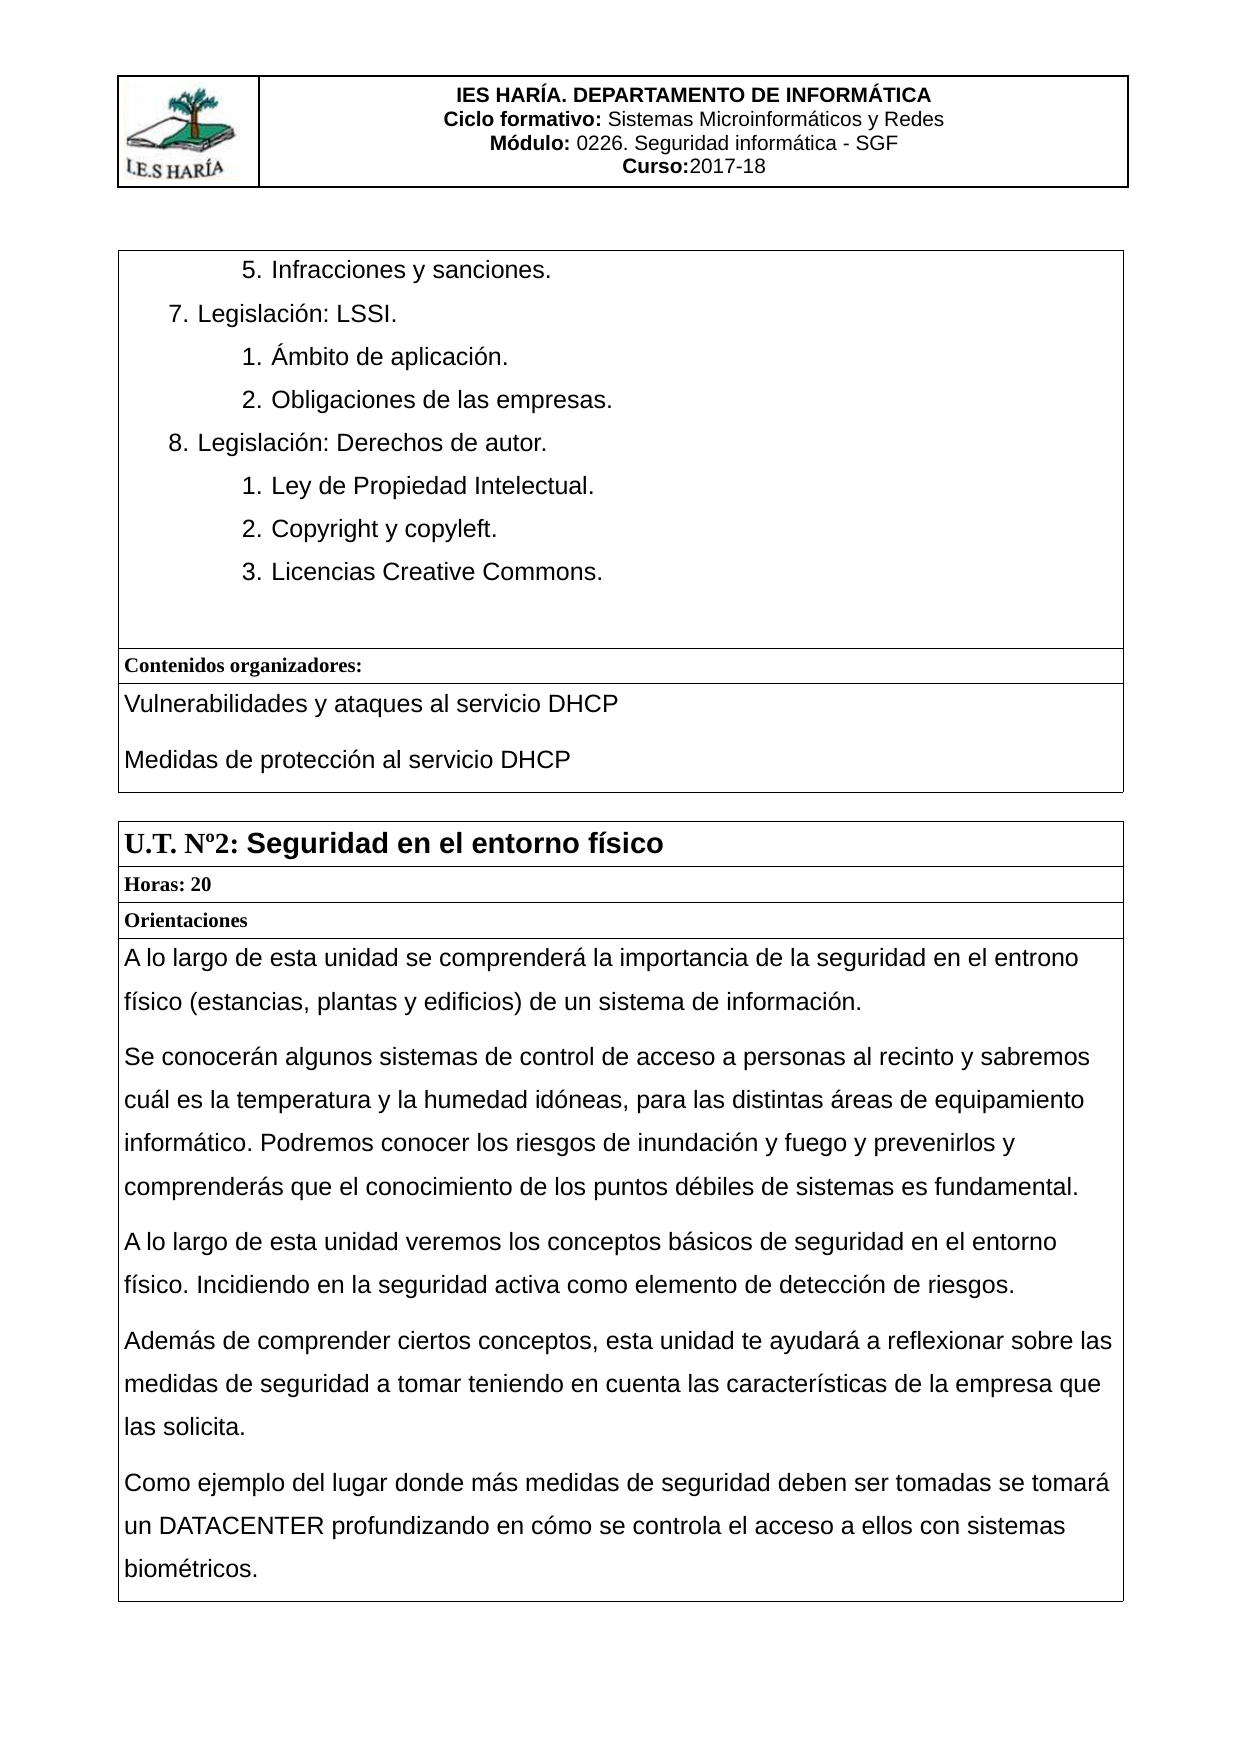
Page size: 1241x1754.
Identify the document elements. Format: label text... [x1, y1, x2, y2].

table_cell Horas: 20 [119, 867, 1123, 902]
table_cell A lo largo de esta unidad se comprenderá la importancia de la seguridad en el entrono físico (estancias, plantas y edificios) de un sistema de información. Se conocerán algunos sistemas de control de acceso a personas al recinto y sabremos cuál es la temperatura y la humedad idóneas, para las distintas áreas de equipamiento informático. Podremos conocer los riesgos de inundación y fuego y prevenirlos y comprenderás que el conocimiento de los puntos débiles de sistemas es fundamental. A lo largo de esta unidad veremos los conceptos básicos de seguridad en el entorno físico. Incidiendo en la seguridad activa como elemento de detección de riesgos. Además de comprender ciertos conceptos, esta unidad te ayudará a reflexionar sobre las medidas de seguridad a tomar teniendo en cuenta las características de la empresa que las solicita. Como ejemplo del lugar donde más medidas de seguridad deben ser tomadas se tomará un DATACENTER profundizando en cómo se controla el acceso a ellos con sistemas biométricos. [119, 939, 1123, 1601]
table_cell Orientaciones [119, 903, 1123, 937]
picture [123, 82, 241, 180]
table_cell Introducción a la seguridad informática. Clasificación de seguridad. Seguridad activa y pasiva. Seguridad física y lógica. Objetivos de la seguridad informática. Principales aspectos de seguridad. Amenazas y fraudes en los sistemas de información. Vulnerabilidades, amenazas y ataques. Tipos de ataques. Mecanismos de seguridad. Gestión de riesgos. Proceso de estimación de riesgos. Políticas de seguridad. Auditorías. Plan de contingencias. Legislación: LOPD. Ámbito de aplicación. Agencia española de protección de datos. Derechos ARCO. Niveles de seguridad y medidas asociadas. Infracciones y sanciones. Legislación: LSSI. Ámbito de aplicación. Obligaciones de las empresas. Legislación: Derechos de autor. Ley de Propiedad Intelectual. Copyright y copyleft. Licencias Creative Commons. [119, 251, 1123, 647]
table_cell Vulnerabilidades y ataques al servicio DHCP Medidas de protección al servicio DHCP [119, 684, 1123, 792]
table_header U.T. Nº2: Seguridad en el entorno físico [119, 822, 1123, 866]
table_cell Contenidos organizadores: [119, 649, 1123, 683]
